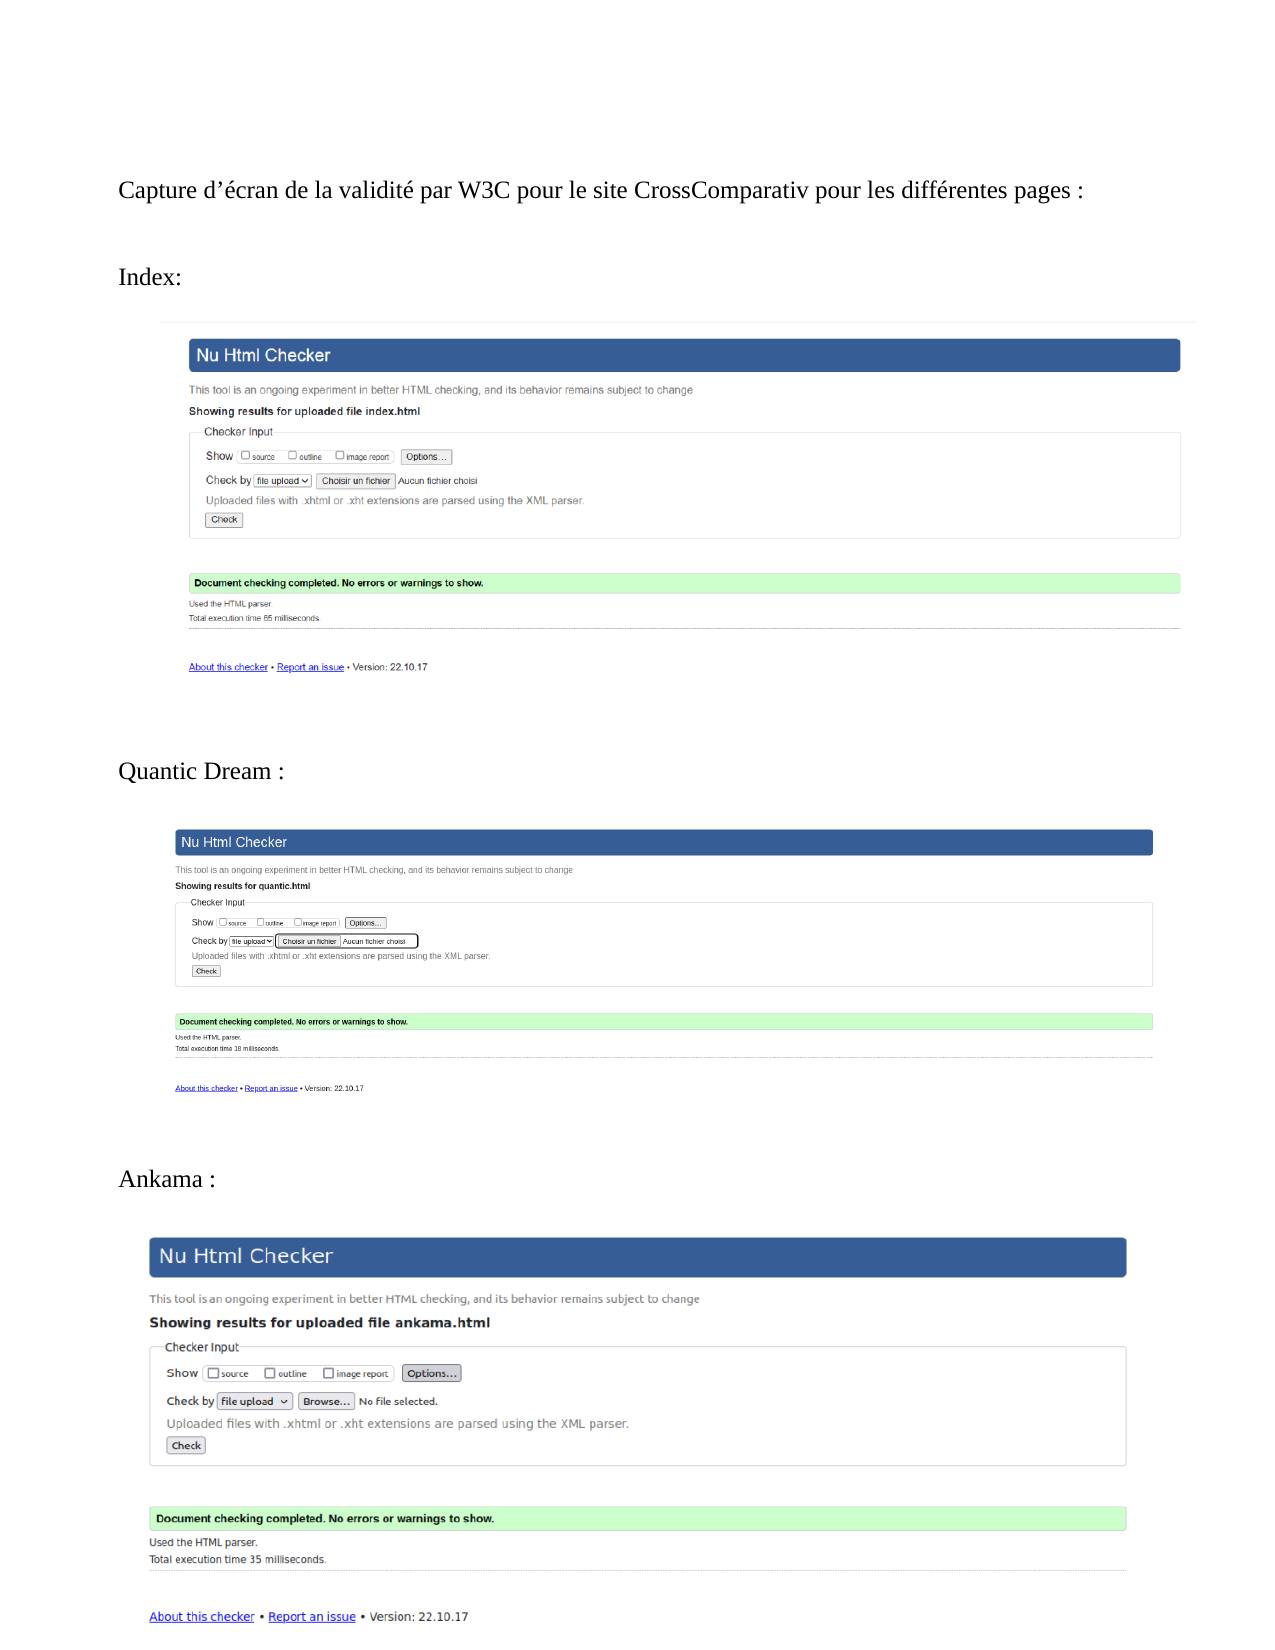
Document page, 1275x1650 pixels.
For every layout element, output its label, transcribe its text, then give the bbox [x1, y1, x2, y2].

text Capture d’écran de la validité par W3C pour le site CrossComparativ pour les différentes pages : [118, 176, 1157, 204]
text Ankama : [118, 1164, 1157, 1193]
text Quantic Dream : [118, 756, 1157, 785]
picture [159, 320, 1198, 699]
picture [144, 819, 1184, 1136]
picture [118, 1223, 1157, 1650]
text Index: [118, 262, 1157, 291]
